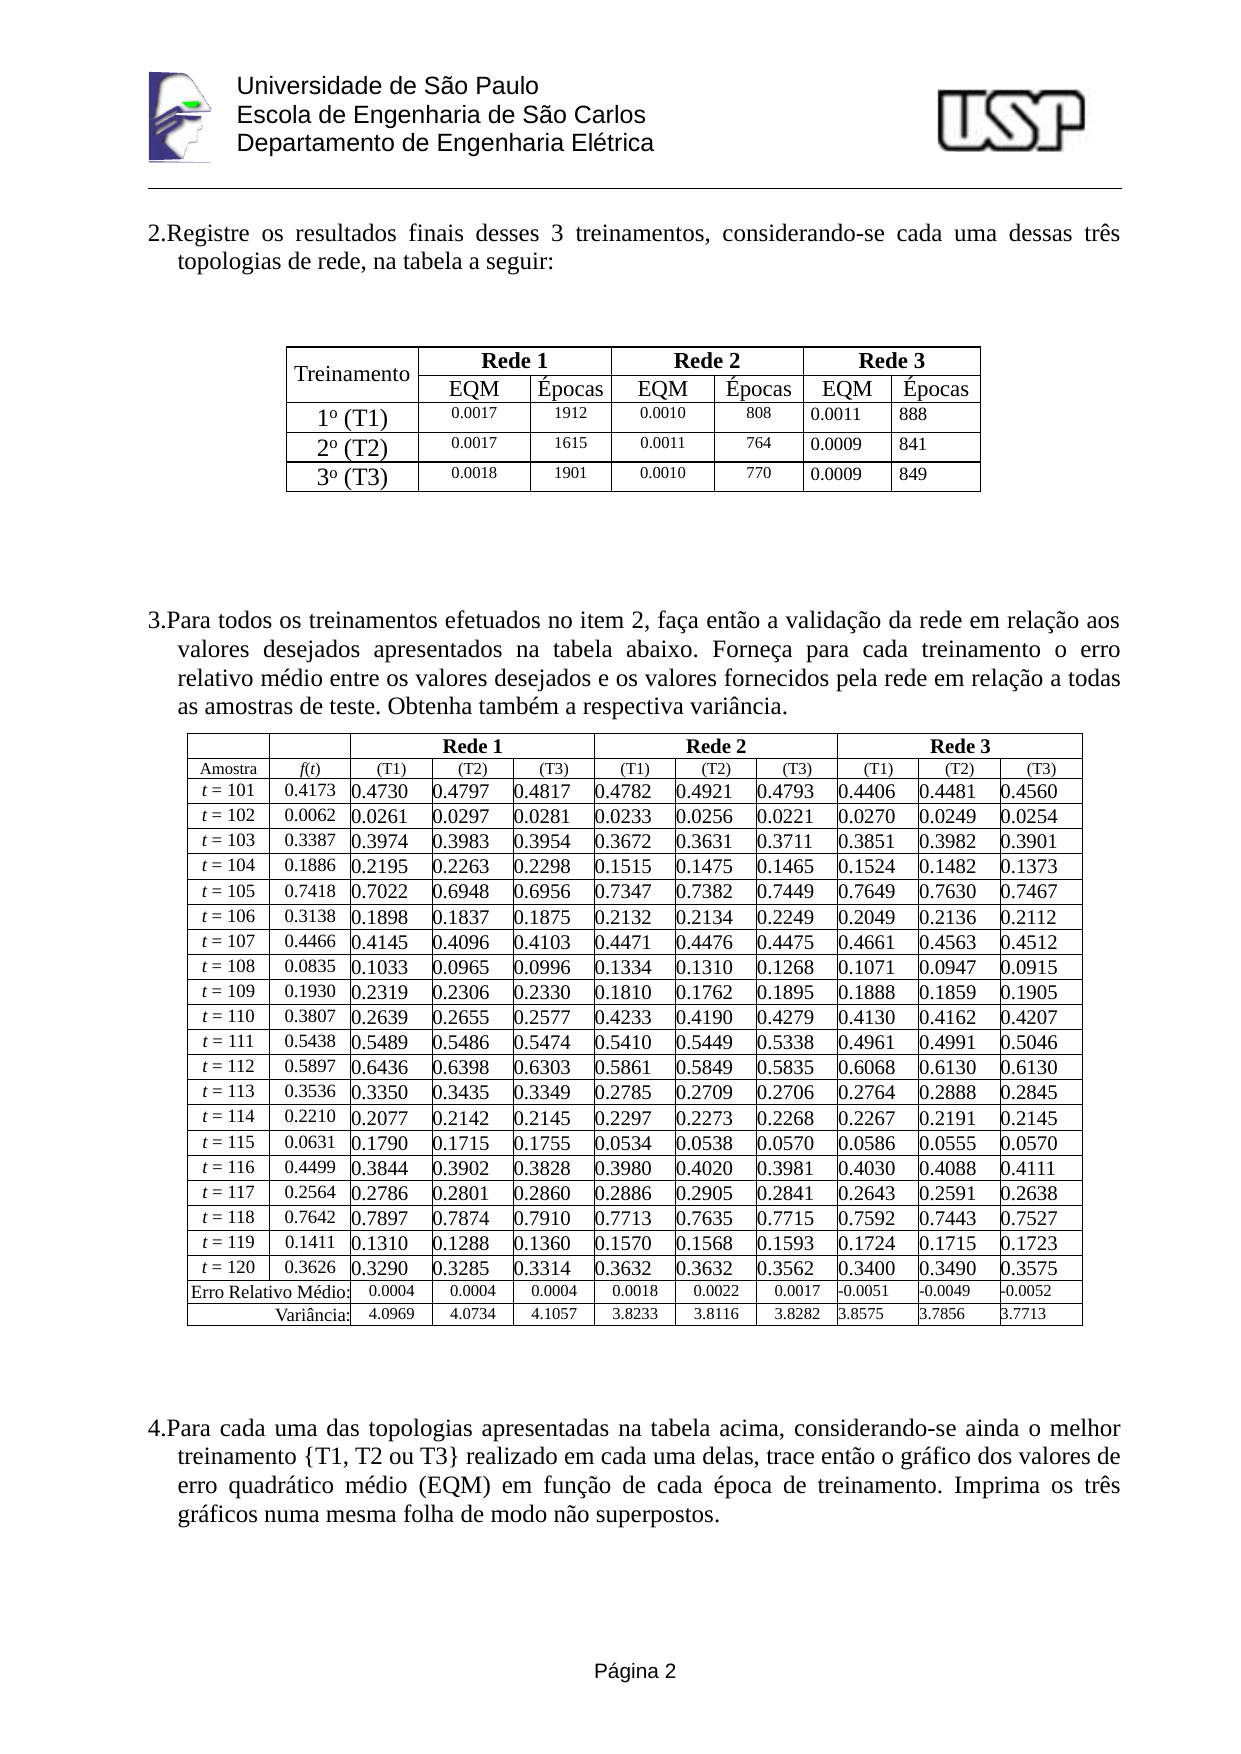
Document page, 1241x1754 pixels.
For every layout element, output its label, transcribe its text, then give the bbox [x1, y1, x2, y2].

table_cell 0.0017 [419, 433, 530, 461]
table_cell (T3) [514, 759, 594, 778]
table_cell 0.2145 [1001, 1105, 1082, 1129]
table_cell 0.1724 [838, 1231, 918, 1255]
table_cell f(t) [270, 759, 350, 778]
table_cell 0.0261 [351, 804, 432, 828]
table_cell 0.0221 [757, 804, 837, 828]
table_cell 0.4499 [270, 1156, 350, 1180]
table_cell 4.0734 [433, 1304, 513, 1325]
table_cell 0.4162 [919, 1005, 1000, 1029]
table_cell 0.3807 [270, 1005, 350, 1029]
table_cell 0.2112 [1001, 905, 1082, 929]
table_header Rede 3 [838, 734, 1082, 758]
table_cell 0.1715 [919, 1231, 1000, 1255]
table_cell (T3) [1001, 759, 1082, 778]
table_cell EQM [804, 376, 891, 402]
table_cell 0.1895 [757, 980, 837, 1004]
table_cell 0.0570 [1001, 1131, 1082, 1154]
table_cell 1615 [531, 433, 611, 461]
table_cell 0.1715 [433, 1131, 513, 1154]
table_cell 0.2709 [676, 1080, 756, 1104]
table_cell 0.4020 [676, 1156, 756, 1180]
table_cell 0.2298 [514, 854, 594, 878]
table_cell 1912 [531, 403, 611, 432]
table_cell 0.5849 [676, 1055, 756, 1079]
table_cell 0.3290 [351, 1256, 432, 1280]
table_cell 0.3349 [514, 1080, 594, 1104]
table_cell 0.5861 [595, 1055, 675, 1079]
table_cell t = 113 [188, 1080, 269, 1104]
table_cell 0.0018 [419, 463, 530, 491]
table_cell (T2) [676, 759, 756, 778]
table_cell 0.3562 [757, 1256, 837, 1280]
table_cell 0.4782 [595, 779, 675, 803]
table_cell 0.7910 [514, 1206, 594, 1230]
table_cell 0.4563 [919, 930, 1000, 954]
table_cell t = 111 [188, 1030, 269, 1054]
list Para todos os treinamentos efetuados no item 2, faça então a validação da rede em relação aos valores desejados apresentados na tabela abaixo. Forneça para cada treinamento o erro relativo médio entre os valores desejados e os valores fornecidos pela rede em relação a todas as amostras de teste. Obtenha também a respectiva variância. [148, 605, 1122, 720]
table_cell 0.1310 [351, 1231, 432, 1255]
table_cell 0.0586 [838, 1131, 918, 1154]
table_cell 0.3954 [514, 829, 594, 853]
table_cell 0.0297 [433, 804, 513, 828]
table_cell 0.7592 [838, 1206, 918, 1230]
table_cell 0.5438 [270, 1030, 350, 1054]
table_cell t = 116 [188, 1156, 269, 1180]
table_header [188, 734, 269, 758]
table_cell 0.5449 [676, 1030, 756, 1054]
table_cell 0.5410 [595, 1030, 675, 1054]
table_cell 0.5338 [757, 1030, 837, 1054]
table_cell 0.2191 [919, 1105, 1000, 1129]
table_cell 3.8575 [838, 1304, 918, 1325]
table_cell 0.4103 [514, 930, 594, 954]
table_cell 0.4471 [595, 930, 675, 954]
list Registre os resultados finais desses 3 treinamentos, considerando-se cada uma dessas três topologias de rede, na tabela a seguir: [148, 218, 1122, 275]
table_cell 0.2319 [351, 980, 432, 1004]
table_cell 0.1482 [919, 854, 1000, 878]
table_cell 0.6948 [433, 880, 513, 903]
table_cell Amostra [188, 759, 269, 778]
table_cell 0.4476 [676, 930, 756, 954]
table_cell 0.1568 [676, 1231, 756, 1255]
table_cell 0.6956 [514, 880, 594, 903]
table_cell 0.3400 [838, 1256, 918, 1280]
table_cell 0.4030 [838, 1156, 918, 1180]
table_cell 0.2267 [838, 1105, 918, 1129]
table_header Rede 2 [612, 348, 803, 374]
table_cell 0.3901 [1001, 829, 1082, 853]
table_cell 0.5486 [433, 1030, 513, 1054]
table_cell 0.1593 [757, 1231, 837, 1255]
table_cell 0.1033 [351, 955, 432, 979]
table_cell 0.3983 [433, 829, 513, 853]
table_cell 0.2132 [595, 905, 675, 929]
table_cell t = 114 [188, 1105, 269, 1129]
table_cell 0.7874 [433, 1206, 513, 1230]
table_cell 3.7713 [1001, 1304, 1082, 1325]
table_cell 0.3138 [270, 905, 350, 929]
table_cell 0.2860 [514, 1181, 594, 1205]
table_cell 0.1905 [1001, 980, 1082, 1004]
table_cell 0.2145 [514, 1105, 594, 1129]
table_cell 0.1515 [595, 854, 675, 878]
table_cell 3.7856 [919, 1304, 1000, 1325]
table_cell 0.0010 [612, 403, 714, 432]
table_cell 0.3575 [1001, 1256, 1082, 1280]
table_cell 0.1334 [595, 955, 675, 979]
table_cell 0.2306 [433, 980, 513, 1004]
table_cell 0.1475 [676, 854, 756, 878]
table_cell t = 108 [188, 955, 269, 979]
table_cell 0.3350 [351, 1080, 432, 1104]
table_cell 0.6398 [433, 1055, 513, 1079]
table_cell 0.0270 [838, 804, 918, 828]
table_cell t = 105 [188, 880, 269, 903]
table_cell 0.5835 [757, 1055, 837, 1079]
table_cell 849 [892, 463, 980, 491]
table_cell 0.0555 [919, 1131, 1000, 1154]
table_cell 0.0965 [433, 955, 513, 979]
table_header Rede 2 [595, 734, 837, 758]
table_cell 0.2049 [838, 905, 918, 929]
table_cell 0.0233 [595, 804, 675, 828]
table_cell 1o (T1) [287, 403, 418, 432]
table_cell 770 [715, 463, 803, 491]
table_cell 0.6130 [919, 1055, 1000, 1079]
table_cell 0.3285 [433, 1256, 513, 1280]
table_cell t = 117 [188, 1181, 269, 1205]
table_cell 0.1875 [514, 905, 594, 929]
table_cell 0.4481 [919, 779, 1000, 803]
table_cell Épocas [715, 376, 803, 402]
table_cell EQM [612, 376, 714, 402]
table_cell 0.4096 [433, 930, 513, 954]
table_cell 0.1790 [351, 1131, 432, 1154]
table_cell 888 [892, 403, 980, 432]
table_cell 0.3632 [595, 1256, 675, 1280]
table_cell 0.4466 [270, 930, 350, 954]
table_cell -0.0051 [838, 1281, 918, 1303]
table_cell 0.2639 [351, 1005, 432, 1029]
table_cell 0.4406 [838, 779, 918, 803]
table_cell 0.0947 [919, 955, 1000, 979]
table_cell t = 106 [188, 905, 269, 929]
table_cell 0.7022 [351, 880, 432, 903]
table_cell 0.1762 [676, 980, 756, 1004]
table_cell 0.1373 [1001, 854, 1082, 878]
table_cell 0.3314 [514, 1256, 594, 1280]
table_cell EQM [419, 376, 530, 402]
table_cell 0.7715 [757, 1206, 837, 1230]
table_cell 0.0009 [804, 433, 891, 461]
table_cell 0.0256 [676, 804, 756, 828]
table_cell t = 119 [188, 1231, 269, 1255]
table_cell 0.0534 [595, 1131, 675, 1154]
table_cell 0.4207 [1001, 1005, 1082, 1029]
table_cell 3.8116 [676, 1304, 756, 1325]
table_cell t = 118 [188, 1206, 269, 1230]
table_cell 0.4190 [676, 1005, 756, 1029]
table_cell t = 110 [188, 1005, 269, 1029]
table_cell 3.8282 [757, 1304, 837, 1325]
table_cell 0.7713 [595, 1206, 675, 1230]
table_cell 0.0004 [351, 1281, 432, 1303]
table_cell 0.4279 [757, 1005, 837, 1029]
table_cell 0.0570 [757, 1131, 837, 1154]
table_cell 0.2905 [676, 1181, 756, 1205]
table_cell 0.2841 [757, 1181, 837, 1205]
table_cell 0.2249 [757, 905, 837, 929]
table_cell 841 [892, 433, 980, 461]
table_cell 0.2210 [270, 1105, 350, 1129]
table_cell 0.1755 [514, 1131, 594, 1154]
table_cell 4.1057 [514, 1304, 594, 1325]
table_cell 0.2886 [595, 1181, 675, 1205]
table_cell 0.2134 [676, 905, 756, 929]
table_cell 0.3902 [433, 1156, 513, 1180]
table_cell 0.6130 [1001, 1055, 1082, 1079]
table_cell 0.4475 [757, 930, 837, 954]
table_cell 0.3982 [919, 829, 1000, 853]
table_cell 0.0018 [595, 1281, 675, 1303]
table_cell 0.7635 [676, 1206, 756, 1230]
table_cell 0.7467 [1001, 880, 1082, 903]
table_cell 0.4145 [351, 930, 432, 954]
table_cell 0.3981 [757, 1156, 837, 1180]
table_cell 0.4730 [351, 779, 432, 803]
table_cell t = 112 [188, 1055, 269, 1079]
table_cell Variância: [188, 1304, 350, 1325]
table_cell (T2) [919, 759, 1000, 778]
table_cell 0.0004 [433, 1281, 513, 1303]
table_cell 0.7642 [270, 1206, 350, 1230]
table_cell 0.0022 [676, 1281, 756, 1303]
table_cell Épocas [531, 376, 611, 402]
table_cell 0.0011 [804, 403, 891, 432]
table_cell 0.0017 [419, 403, 530, 432]
table_cell 0.4921 [676, 779, 756, 803]
table_cell 0.4088 [919, 1156, 1000, 1180]
table_cell 0.1898 [351, 905, 432, 929]
table_cell 0.0017 [757, 1281, 837, 1303]
table_cell 0.4130 [838, 1005, 918, 1029]
table_cell 3.8233 [595, 1304, 675, 1325]
table_cell 0.2564 [270, 1181, 350, 1205]
table_cell 0.2591 [919, 1181, 1000, 1205]
table_cell 4.0969 [351, 1304, 432, 1325]
table_cell 0.2801 [433, 1181, 513, 1205]
table_cell t = 103 [188, 829, 269, 853]
table_cell 0.3672 [595, 829, 675, 853]
table_cell 0.1411 [270, 1231, 350, 1255]
table_cell 0.4560 [1001, 779, 1082, 803]
table_cell 0.4797 [433, 779, 513, 803]
table_cell 0.5897 [270, 1055, 350, 1079]
table_cell 0.0009 [804, 463, 891, 491]
table_cell 0.4233 [595, 1005, 675, 1029]
table_header Rede 1 [351, 734, 594, 758]
table_header Treinamento [287, 348, 418, 402]
table_cell 0.1723 [1001, 1231, 1082, 1255]
table_cell 0.1288 [433, 1231, 513, 1255]
list Para cada uma das topologias apresentadas na tabela acima, considerando-se ainda o melhor treinamento {T1, T2 ou T3} realizado em cada uma delas, trace então o gráfico dos valores de erro quadrático médio (EQM) em função de cada época de treinamento. Imprima os três gráficos numa mesma folha de modo não superpostos. [148, 1413, 1122, 1528]
table_cell 0.3435 [433, 1080, 513, 1104]
table_cell 0.3980 [595, 1156, 675, 1180]
table_cell 0.3632 [676, 1256, 756, 1280]
table_cell 0.1310 [676, 955, 756, 979]
table_cell 0.2638 [1001, 1181, 1082, 1205]
table_cell (T1) [838, 759, 918, 778]
table_cell 0.7382 [676, 880, 756, 903]
table_cell 0.3851 [838, 829, 918, 853]
table_cell 0.7418 [270, 880, 350, 903]
table_cell 0.3387 [270, 829, 350, 853]
table_cell 0.3536 [270, 1080, 350, 1104]
table_cell 3o (T3) [287, 463, 418, 491]
table_cell 0.2297 [595, 1105, 675, 1129]
table_cell Erro Relativo Médio: [188, 1281, 350, 1303]
table_cell 0.0835 [270, 955, 350, 979]
table_cell t = 115 [188, 1131, 269, 1154]
table_cell 0.2195 [351, 854, 432, 878]
table_cell 0.5489 [351, 1030, 432, 1054]
table_cell 0.1859 [919, 980, 1000, 1004]
table_cell 0.5474 [514, 1030, 594, 1054]
table_cell -0.0052 [1001, 1281, 1082, 1303]
table_cell 0.2764 [838, 1080, 918, 1104]
table_cell 0.4793 [757, 779, 837, 803]
table_cell 2o (T2) [287, 433, 418, 461]
table_cell 0.6303 [514, 1055, 594, 1079]
table_header Rede 1 [419, 348, 611, 374]
table_cell 0.4817 [514, 779, 594, 803]
table_cell Épocas [892, 376, 980, 402]
table_cell 0.0011 [612, 433, 714, 461]
table_cell 0.5046 [1001, 1030, 1082, 1054]
table_cell 0.2845 [1001, 1080, 1082, 1104]
table_cell 0.7649 [838, 880, 918, 903]
table_cell 0.1886 [270, 854, 350, 878]
table_cell (T3) [757, 759, 837, 778]
table_cell 0.2077 [351, 1105, 432, 1129]
table_cell (T1) [351, 759, 432, 778]
table_cell 0.0281 [514, 804, 594, 828]
table_cell 0.7347 [595, 880, 675, 903]
table_cell 0.0004 [514, 1281, 594, 1303]
table_cell t = 104 [188, 854, 269, 878]
table_cell 0.2330 [514, 980, 594, 1004]
table_cell 0.3974 [351, 829, 432, 853]
table_cell 0.2577 [514, 1005, 594, 1029]
table_cell t = 109 [188, 980, 269, 1004]
table_cell 0.0254 [1001, 804, 1082, 828]
table_cell 0.1524 [838, 854, 918, 878]
table_cell 0.1071 [838, 955, 918, 979]
table_cell 0.7443 [919, 1206, 1000, 1230]
table_cell 0.6436 [351, 1055, 432, 1079]
table_cell 808 [715, 403, 803, 432]
table_cell 0.2273 [676, 1105, 756, 1129]
table_cell 0.3711 [757, 829, 837, 853]
table_cell 0.2136 [919, 905, 1000, 929]
table_cell 0.1360 [514, 1231, 594, 1255]
table_cell 0.2643 [838, 1181, 918, 1205]
table_cell 0.1888 [838, 980, 918, 1004]
table_cell 0.7527 [1001, 1206, 1082, 1230]
table_cell 0.6068 [838, 1055, 918, 1079]
table_cell 0.2268 [757, 1105, 837, 1129]
table_cell 0.4111 [1001, 1156, 1082, 1180]
table_cell 0.1570 [595, 1231, 675, 1255]
table_cell 0.0996 [514, 955, 594, 979]
table_cell 1901 [531, 463, 611, 491]
table_cell 0.7449 [757, 880, 837, 903]
table_cell 0.7630 [919, 880, 1000, 903]
table_cell 0.2263 [433, 854, 513, 878]
table_cell 764 [715, 433, 803, 461]
table_cell 0.2888 [919, 1080, 1000, 1104]
table_cell 0.2142 [433, 1105, 513, 1129]
table_cell 0.2706 [757, 1080, 837, 1104]
table_cell t = 107 [188, 930, 269, 954]
table_cell 0.3828 [514, 1156, 594, 1180]
table_cell 0.0538 [676, 1131, 756, 1154]
table_cell 0.1810 [595, 980, 675, 1004]
table_header Rede 3 [804, 348, 980, 374]
picture [148, 71, 213, 163]
table_cell -0.0049 [919, 1281, 1000, 1303]
table_cell t = 120 [188, 1256, 269, 1280]
table_cell 0.0062 [270, 804, 350, 828]
table_cell 0.4961 [838, 1030, 918, 1054]
table_cell t = 102 [188, 804, 269, 828]
table_cell 0.4661 [838, 930, 918, 954]
table_cell (T1) [595, 759, 675, 778]
table_cell (T2) [433, 759, 513, 778]
table_cell 0.7897 [351, 1206, 432, 1230]
table_cell 0.1930 [270, 980, 350, 1004]
table_cell 0.2655 [433, 1005, 513, 1029]
table_cell 0.1465 [757, 854, 837, 878]
table_cell 0.3631 [676, 829, 756, 853]
table_cell 0.0010 [612, 463, 714, 491]
table_header [270, 734, 350, 758]
table_cell 0.3490 [919, 1256, 1000, 1280]
table_cell 0.0249 [919, 804, 1000, 828]
table_cell 0.1268 [757, 955, 837, 979]
table_cell 0.4991 [919, 1030, 1000, 1054]
table_cell 0.1837 [433, 905, 513, 929]
table_cell 0.3844 [351, 1156, 432, 1180]
table_cell 0.4173 [270, 779, 350, 803]
table_cell 0.2786 [351, 1181, 432, 1205]
table_cell 0.3626 [270, 1256, 350, 1280]
table_cell 0.2785 [595, 1080, 675, 1104]
table_cell 0.4512 [1001, 930, 1082, 954]
table_cell 0.0915 [1001, 955, 1082, 979]
table_cell t = 101 [188, 779, 269, 803]
table_cell 0.0631 [270, 1131, 350, 1154]
